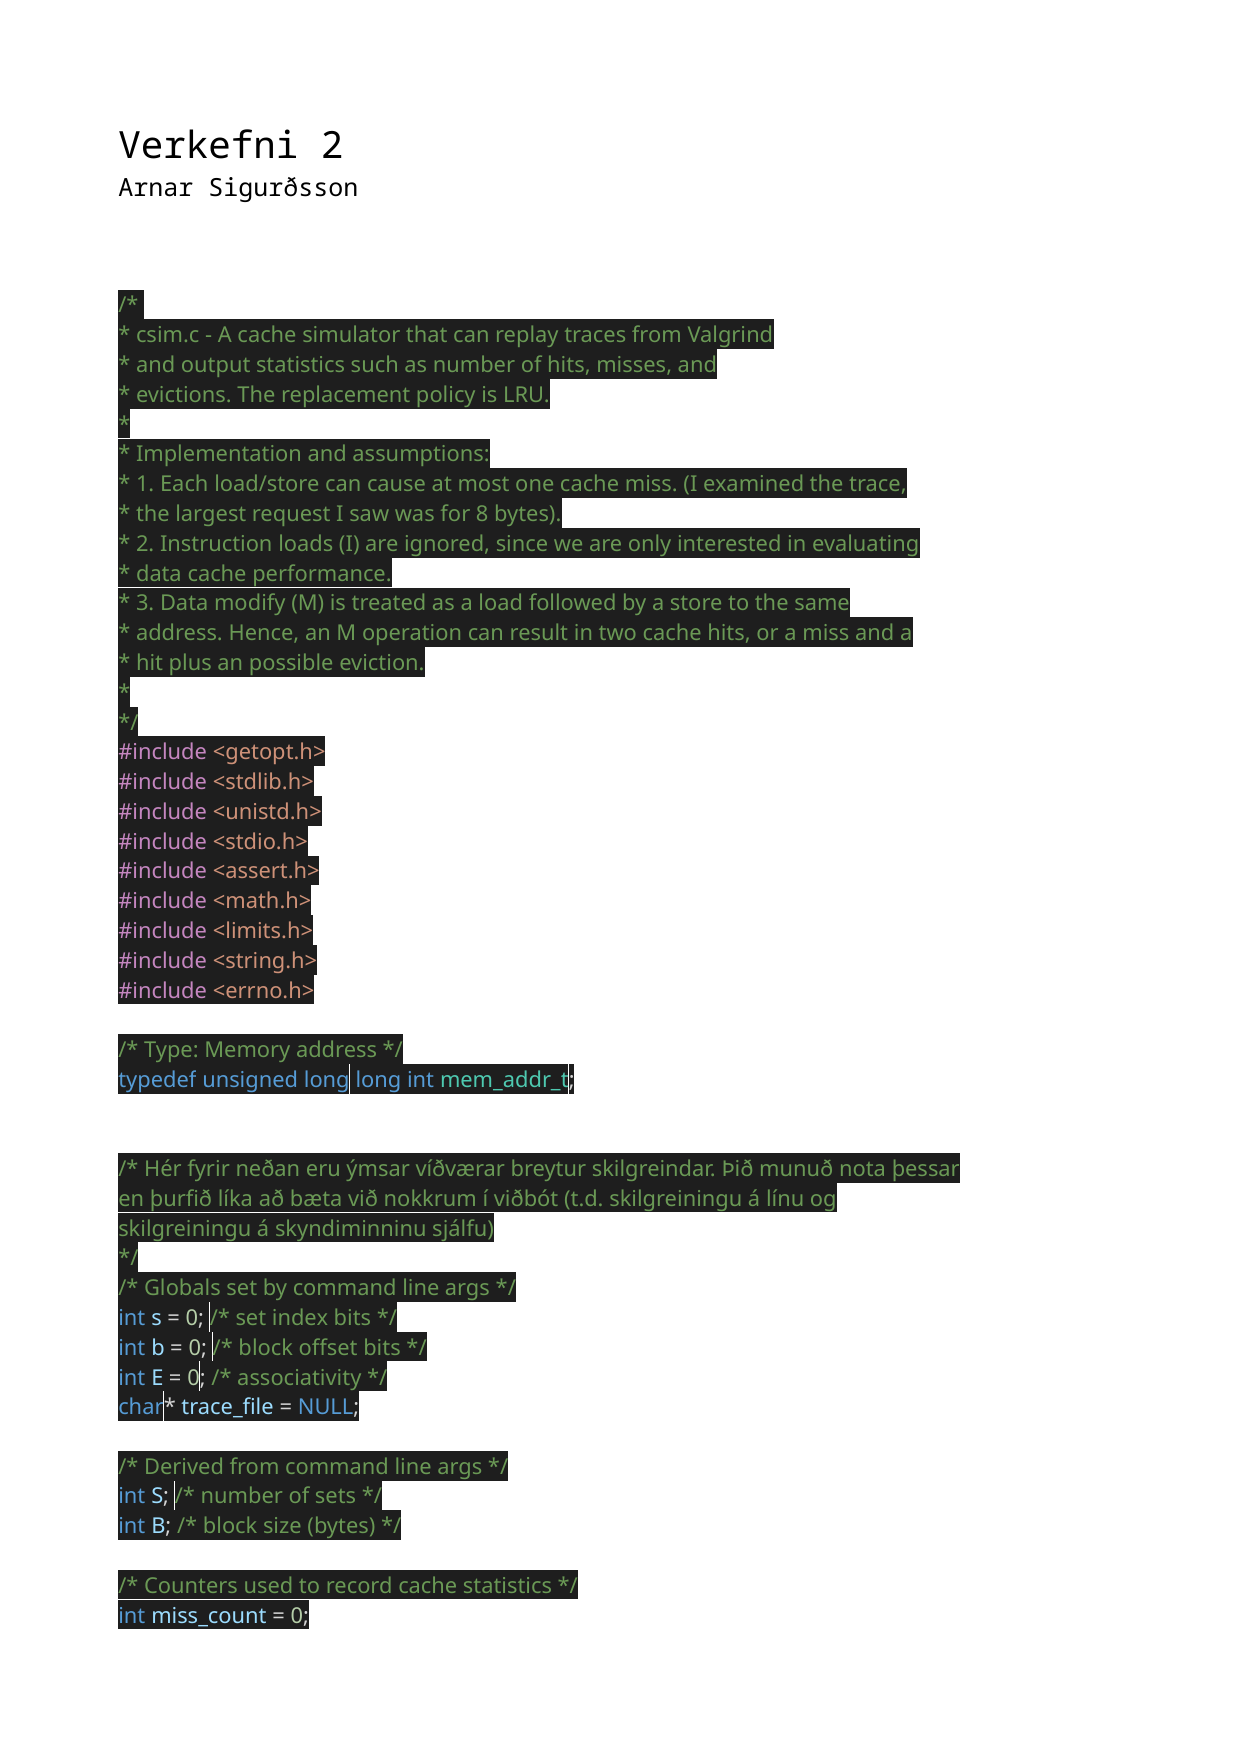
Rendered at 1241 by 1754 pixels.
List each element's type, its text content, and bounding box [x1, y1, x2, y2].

text #include <getopt.h> [118, 736, 1122, 766]
text /* Hér fyrir neðan eru ýmsar víðværar breytur skilgreindar. Þið munuð nota þessar [118, 1153, 1122, 1183]
text #include <errno.h> [118, 975, 1122, 1004]
text Verkefni 2 [118, 118, 1122, 169]
text typedef unsigned long long int mem_addr_t; [118, 1064, 1122, 1094]
text * evictions. The replacement policy is LRU. [118, 379, 1122, 409]
text /* Derived from command line args */ [118, 1451, 1122, 1481]
text Arnar Sigurðsson [118, 169, 1122, 203]
text int b = 0; /* block offset bits */ [118, 1332, 1122, 1361]
text * address. Hence, an M operation can result in two cache hits, or a miss and a [118, 617, 1122, 647]
text char* trace_file = NULL; [118, 1391, 1122, 1421]
text int E = 0; /* associativity */ [118, 1361, 1122, 1391]
text */ [118, 707, 1122, 736]
text skilgreiningu á skyndiminninu sjálfu) [118, 1212, 1122, 1242]
text * 2. Instruction loads (I) are ignored, since we are only interested in evaluating [118, 528, 1122, 558]
text #include <stdlib.h> [118, 766, 1122, 796]
text */ [118, 1242, 1122, 1272]
text #include <limits.h> [118, 915, 1122, 945]
text int B; /* block size (bytes) */ [118, 1510, 1122, 1540]
text * csim.c - A cache simulator that can replay traces from Valgrind [118, 319, 1122, 349]
text #include <string.h> [118, 945, 1122, 975]
text /* Type: Memory address */ [118, 1034, 1122, 1064]
text #include <math.h> [118, 885, 1122, 915]
text int miss_count = 0; [118, 1599, 1122, 1629]
text * hit plus an possible eviction. [118, 647, 1122, 677]
text /* Counters used to record cache statistics */ [118, 1570, 1122, 1599]
text * 3. Data modify (M) is treated as a load followed by a store to the same [118, 587, 1122, 617]
text * the largest request I saw was for 8 bytes). [118, 498, 1122, 528]
text * and output statistics such as number of hits, misses, and [118, 349, 1122, 379]
text int s = 0; /* set index bits */ [118, 1302, 1122, 1332]
text #include <stdio.h> [118, 826, 1122, 856]
text int S; /* number of sets */ [118, 1481, 1122, 1510]
text en þurfið líka að bæta við nokkrum í viðbót (t.d. skilgreiningu á línu og [118, 1183, 1122, 1212]
text * [118, 409, 1122, 438]
text /* Globals set by command line args */ [118, 1272, 1122, 1302]
text * 1. Each load/store can cause at most one cache miss. (I examined the trace, [118, 468, 1122, 498]
text /* [118, 289, 1122, 319]
text * [118, 677, 1122, 707]
text #include <unistd.h> [118, 796, 1122, 826]
text * data cache performance. [118, 558, 1122, 587]
text * Implementation and assumptions: [118, 438, 1122, 468]
text #include <assert.h> [118, 856, 1122, 885]
